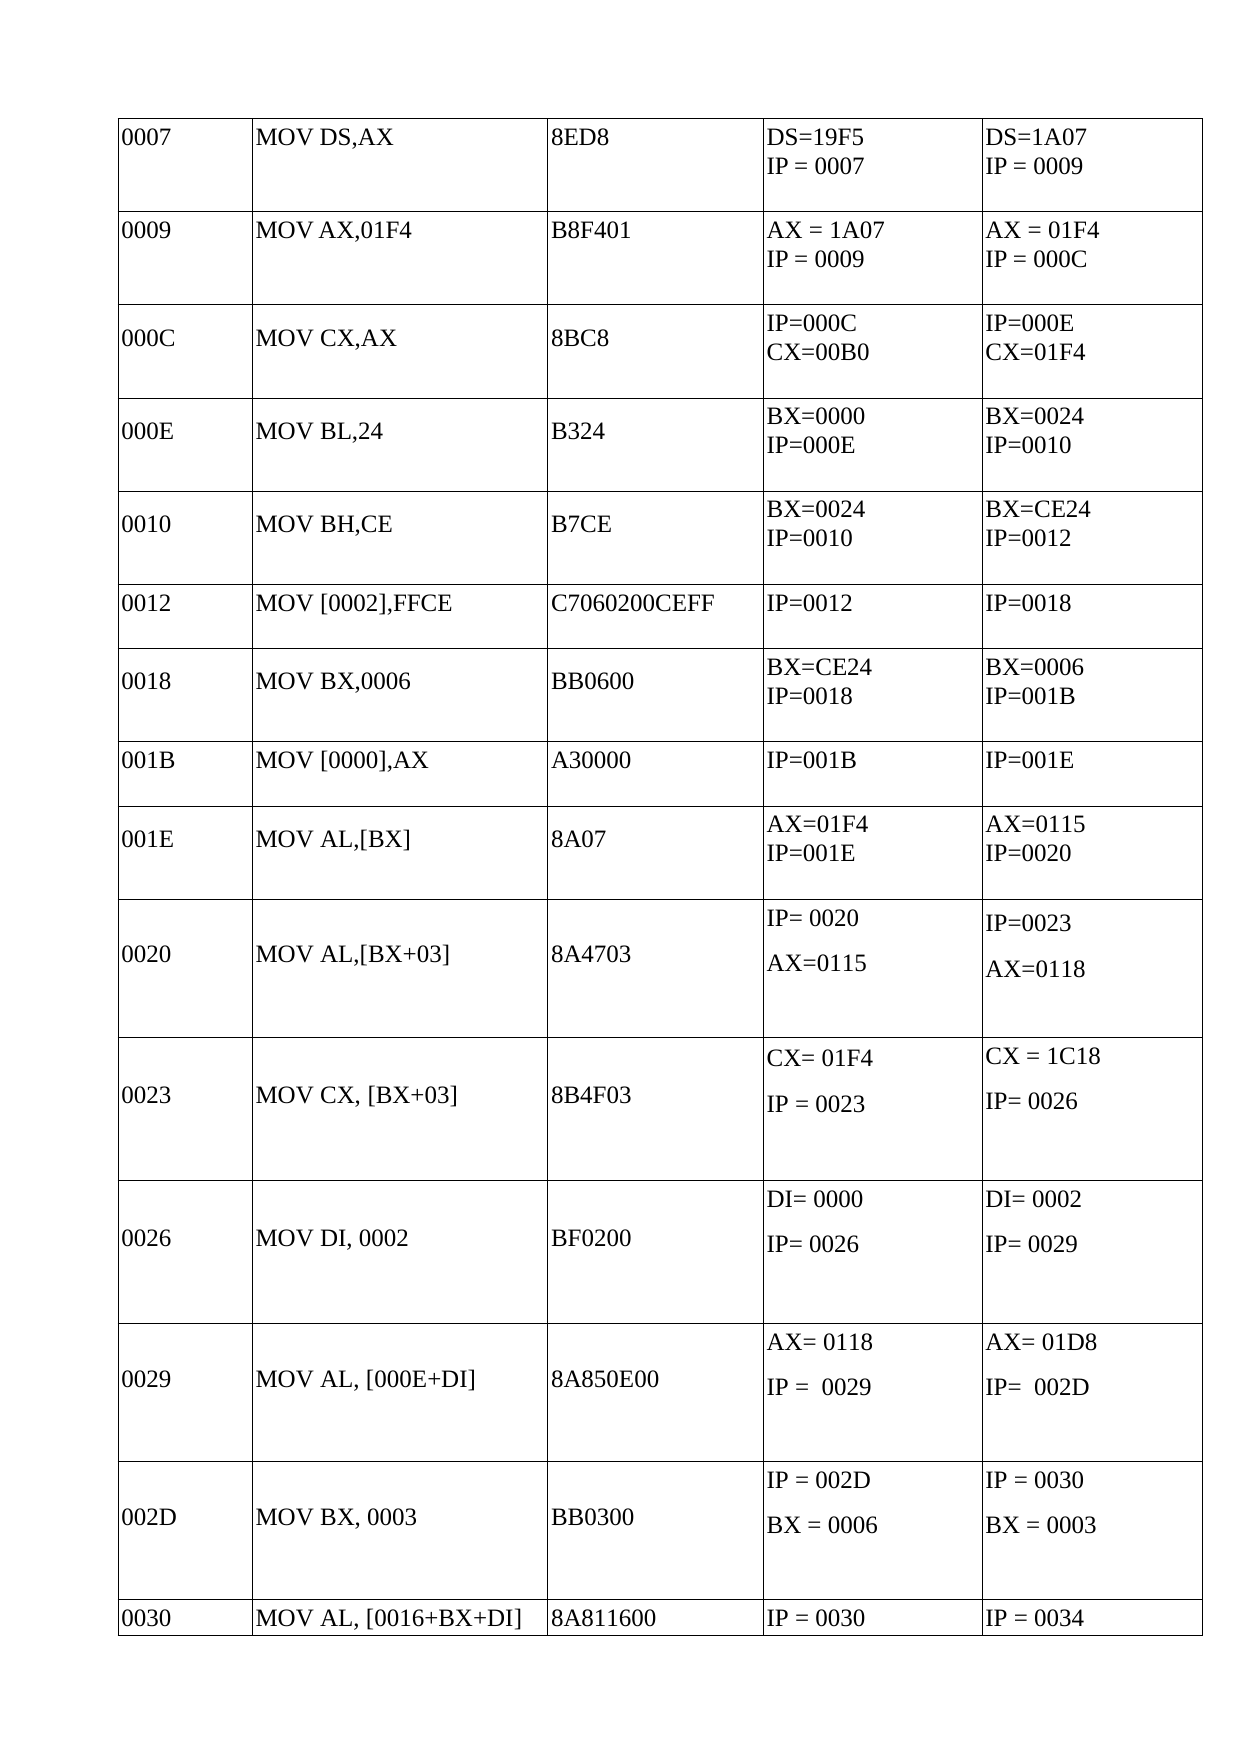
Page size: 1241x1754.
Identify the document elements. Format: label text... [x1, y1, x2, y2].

table_cell 8A4703 [548, 900, 763, 1037]
table_cell MOV AL,[BX+03] [253, 900, 547, 1037]
table_cell 0029 [119, 1324, 252, 1461]
table_cell MOV DI, 0002 [253, 1181, 547, 1323]
table_cell AX = 01F4 IP = 000C [983, 212, 1202, 304]
table_cell BF0200 [548, 1181, 763, 1323]
table_cell BX=0024 IP=0010 [983, 399, 1202, 491]
table_cell MOV [0002],FFCE [253, 585, 547, 648]
table_cell IP=001E [983, 742, 1202, 806]
table_cell DI= 0000 IP= 0026 [764, 1181, 982, 1323]
table_cell 8ED8 [548, 119, 763, 211]
table_cell 000C [119, 305, 252, 397]
table_cell BB0300 [548, 1462, 763, 1599]
table_cell C7060200CEFF [548, 585, 763, 648]
table_cell B8F401 [548, 212, 763, 304]
table_cell 0026 [119, 1181, 252, 1323]
table_cell AX=0115 IP=0020 [983, 807, 1202, 899]
table_cell IP = 002D BX = 0006 [764, 1462, 982, 1599]
table_cell CX = 1C18 IP= 0026 [983, 1038, 1202, 1180]
table_cell 001E [119, 807, 252, 899]
table_cell 8B4F03 [548, 1038, 763, 1180]
table_cell A30000 [548, 742, 763, 806]
table_cell IP = 0030 BX = 0003 [983, 1462, 1202, 1599]
table_cell MOV AX,01F4 [253, 212, 547, 304]
table_cell IP=0023 AX=0118 [983, 900, 1202, 1037]
table_cell AX=01F4 IP=001E [764, 807, 982, 899]
table_cell BX=0006 IP=001B [983, 649, 1202, 741]
table_cell 0009 [119, 212, 252, 304]
table_cell IP = 0030 [764, 1600, 982, 1635]
table_cell AX= 01D8 IP= 002D [983, 1324, 1202, 1461]
table_cell DI= 0002 IP= 0029 [983, 1181, 1202, 1323]
table_cell IP = 0034 [983, 1600, 1202, 1635]
table_cell 000E [119, 399, 252, 491]
table_cell DS=1A07 IP = 0009 [983, 119, 1202, 211]
table_cell B7CE [548, 492, 763, 584]
table_cell BX=0000 IP=000E [764, 399, 982, 491]
table_cell 001B [119, 742, 252, 806]
table_cell DS=19F5 IP = 0007 [764, 119, 982, 211]
table_cell MOV CX,AX [253, 305, 547, 397]
table_cell 0012 [119, 585, 252, 648]
table_cell 8BC8 [548, 305, 763, 397]
table_cell 0023 [119, 1038, 252, 1180]
table_cell 0018 [119, 649, 252, 741]
table_cell AX = 1A07 IP = 0009 [764, 212, 982, 304]
table_cell IP=0012 [764, 585, 982, 648]
table_cell 8A850E00 [548, 1324, 763, 1461]
table_cell 002D [119, 1462, 252, 1599]
table_cell CX= 01F4 IP = 0023 [764, 1038, 982, 1180]
table_cell BX=0024 IP=0010 [764, 492, 982, 584]
table_cell BX=CE24 IP=0012 [983, 492, 1202, 584]
table_cell 0020 [119, 900, 252, 1037]
table_cell MOV AL,[BX] [253, 807, 547, 899]
table_cell IP=0018 [983, 585, 1202, 648]
table_cell MOV BX,0006 [253, 649, 547, 741]
table_cell MOV DS,AX [253, 119, 547, 211]
table_cell IP=000C CX=00B0 [764, 305, 982, 397]
table_cell BX=CE24 IP=0018 [764, 649, 982, 741]
table_cell 8A07 [548, 807, 763, 899]
table_cell MOV CX, [BX+03] [253, 1038, 547, 1180]
table_cell BB0600 [548, 649, 763, 741]
table_cell AX= 0118 IP = 0029 [764, 1324, 982, 1461]
table_cell IP=001B [764, 742, 982, 806]
table_cell B324 [548, 399, 763, 491]
table_cell 0007 [119, 119, 252, 211]
table_cell MOV AL, [0016+BX+DI] [253, 1600, 547, 1635]
table_cell MOV [0000],AX [253, 742, 547, 806]
table_cell MOV AL, [000E+DI] [253, 1324, 547, 1461]
table_cell IP= 0020 AX=0115 [764, 900, 982, 1037]
table_cell MOV BH,CE [253, 492, 547, 584]
table_cell 0010 [119, 492, 252, 584]
table_cell IP=000E CX=01F4 [983, 305, 1202, 397]
table_cell MOV BX, 0003 [253, 1462, 547, 1599]
table_cell 0030 [119, 1600, 252, 1635]
table_cell MOV BL,24 [253, 399, 547, 491]
table_cell 8A811600 [548, 1600, 763, 1635]
